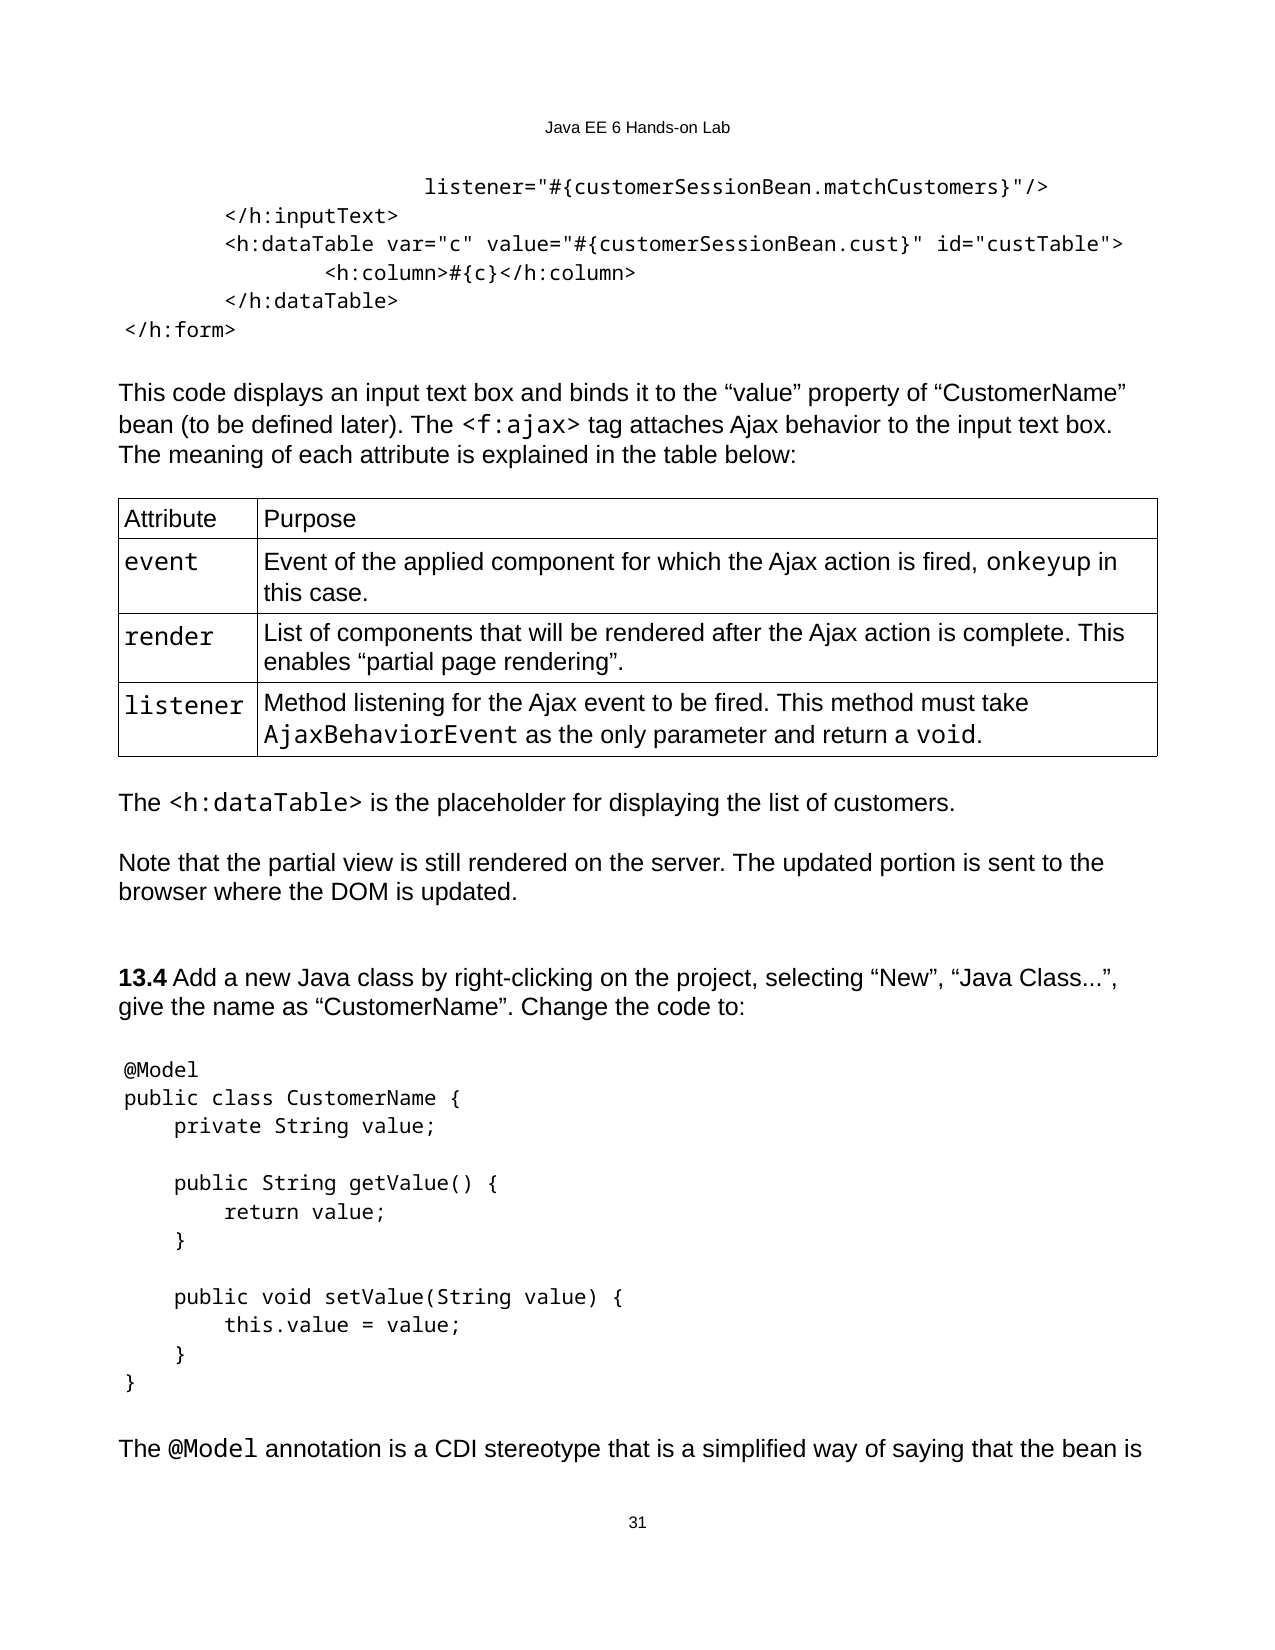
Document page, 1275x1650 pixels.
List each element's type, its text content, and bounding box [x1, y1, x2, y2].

table_header @Model public class CustomerName { private String value; public String getValue() { return value; } public void setValue(String value) { this.value = value; } } [118, 1049, 1157, 1402]
table_header listener="#{customerSessionBean.matchCustomers}"/> </h:inputText> <h:dataTable var="c" value="#{customerSessionBean.cust}" id="custTable"> <h:column>#{c}</h:column> </h:dataTable> </h:form> [118, 167, 1157, 349]
table_header Attribute [119, 499, 257, 538]
table_cell event [119, 539, 257, 613]
table_cell Method listening for the Ajax event to be fired. This method must take AjaxBehaviorEvent as the only parameter and return a void. [258, 683, 1157, 756]
table_cell render [119, 614, 257, 682]
text The <h:dataTable> is the placeholder for displaying the list of customers. [118, 785, 1157, 819]
text 13.4 Add a new Java class by right-clicking on the project, selecting “New”, “Java Class...”, give the name as “CustomerName”. Change the code to: [118, 963, 1157, 1020]
table_cell List of components that will be rendered after the Ajax action is complete. This enables “partial page rendering”. [258, 614, 1157, 682]
text This code displays an input text box and binds it to the “value” property of “CustomerName” bean (to be defined later). The <f:ajax> tag attaches Ajax behavior to the input text box. The meaning of each attribute is explained in the table below: [118, 378, 1157, 498]
text Note that the partial view is still rendered on the server. The updated portion is sent to the browser where the DOM is updated. [118, 848, 1157, 905]
table_cell listener [119, 683, 257, 756]
table_header Purpose [258, 499, 1157, 538]
table_cell Event of the applied component for which the Ajax action is fired, onkeyup in this case. [258, 539, 1157, 613]
text The @Model annotation is a CDI stereotype that is a simplified way of saying that the bean is [118, 1430, 1157, 1464]
